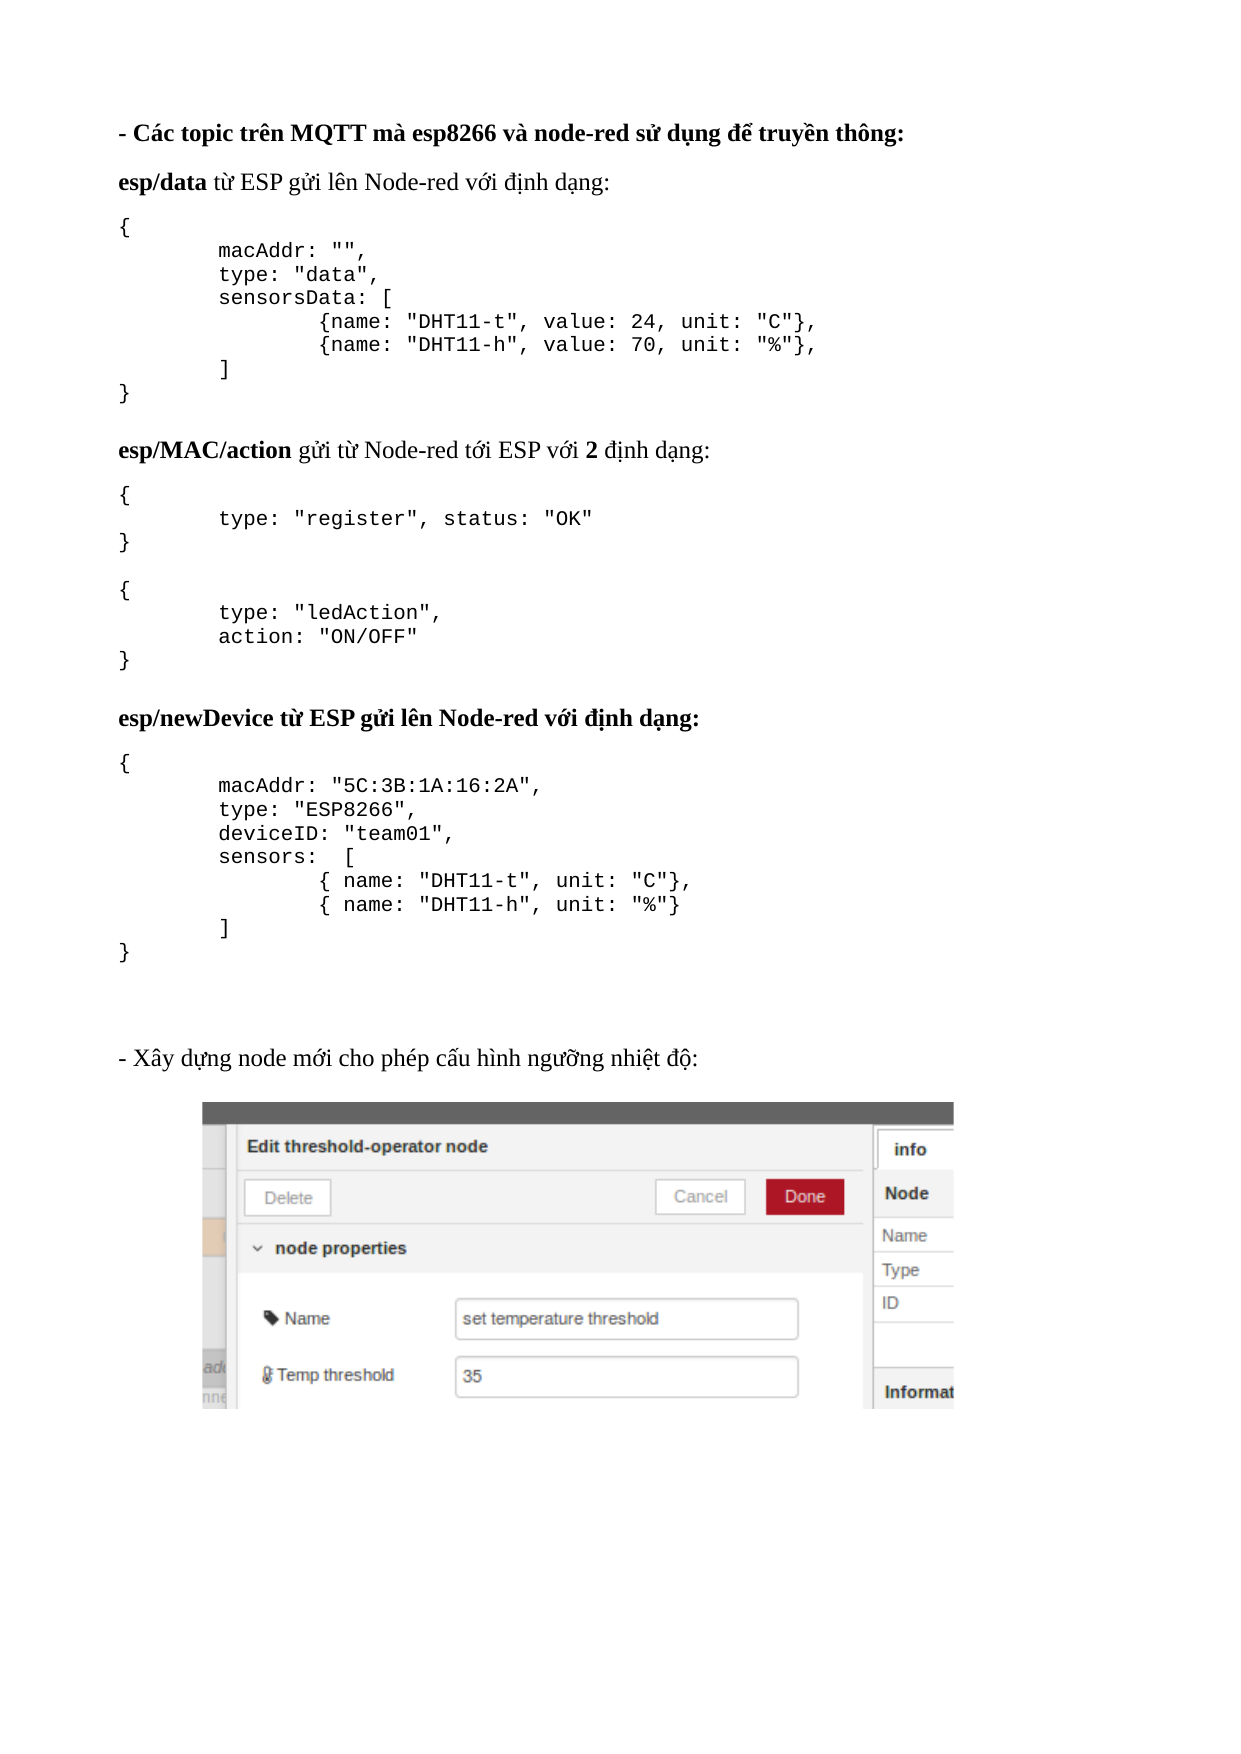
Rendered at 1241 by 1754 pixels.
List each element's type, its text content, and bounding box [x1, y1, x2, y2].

text type: "register", status: "OK" [118, 508, 1122, 531]
text {name: "DHT11-t", value: 24, unit: "C"}, [118, 311, 1122, 334]
text } [118, 649, 1122, 673]
text } [118, 382, 1122, 405]
text sensorsData: [ [118, 287, 1122, 311]
text esp/data từ ESP gửi lên Node-red với định dạng: [118, 167, 1122, 196]
text type: "data", [118, 263, 1122, 287]
text {name: "DHT11-h", value: 70, unit: "%"}, [118, 334, 1122, 358]
text deviceID: "team01", [118, 823, 1122, 846]
text { name: "DHT11-t", unit: "C"}, [118, 870, 1122, 893]
text } [118, 531, 1122, 555]
text - Các topic trên MQTT mà esp8266 và node-red sử dụng để truyền thông: [118, 118, 1122, 147]
text { [118, 578, 1122, 602]
text esp/MAC/action gửi từ Node-red tới ESP với 2 định dạng: [118, 435, 1122, 464]
text { [118, 752, 1122, 775]
text { [118, 216, 1122, 240]
text sensors: [ [118, 846, 1122, 870]
text - Xây dựng node mới cho phép cấu hình ngưỡng nhiệt độ: [118, 1043, 1122, 1072]
text type: "ledAction", [118, 602, 1122, 626]
text macAddr: "5C:3B:1A:16:2A", [118, 775, 1122, 799]
text { name: "DHT11-h", unit: "%"} [118, 893, 1122, 917]
text ] [118, 917, 1122, 941]
text type: "ESP8266", [118, 799, 1122, 823]
text esp/newDevice từ ESP gửi lên Node-red với định dạng: [118, 703, 1122, 731]
text action: "ON/OFF" [118, 626, 1122, 649]
text ] [118, 358, 1122, 382]
text } [118, 941, 1122, 964]
text macAddr: "", [118, 240, 1122, 263]
text { [118, 484, 1122, 508]
picture [202, 1102, 954, 1409]
